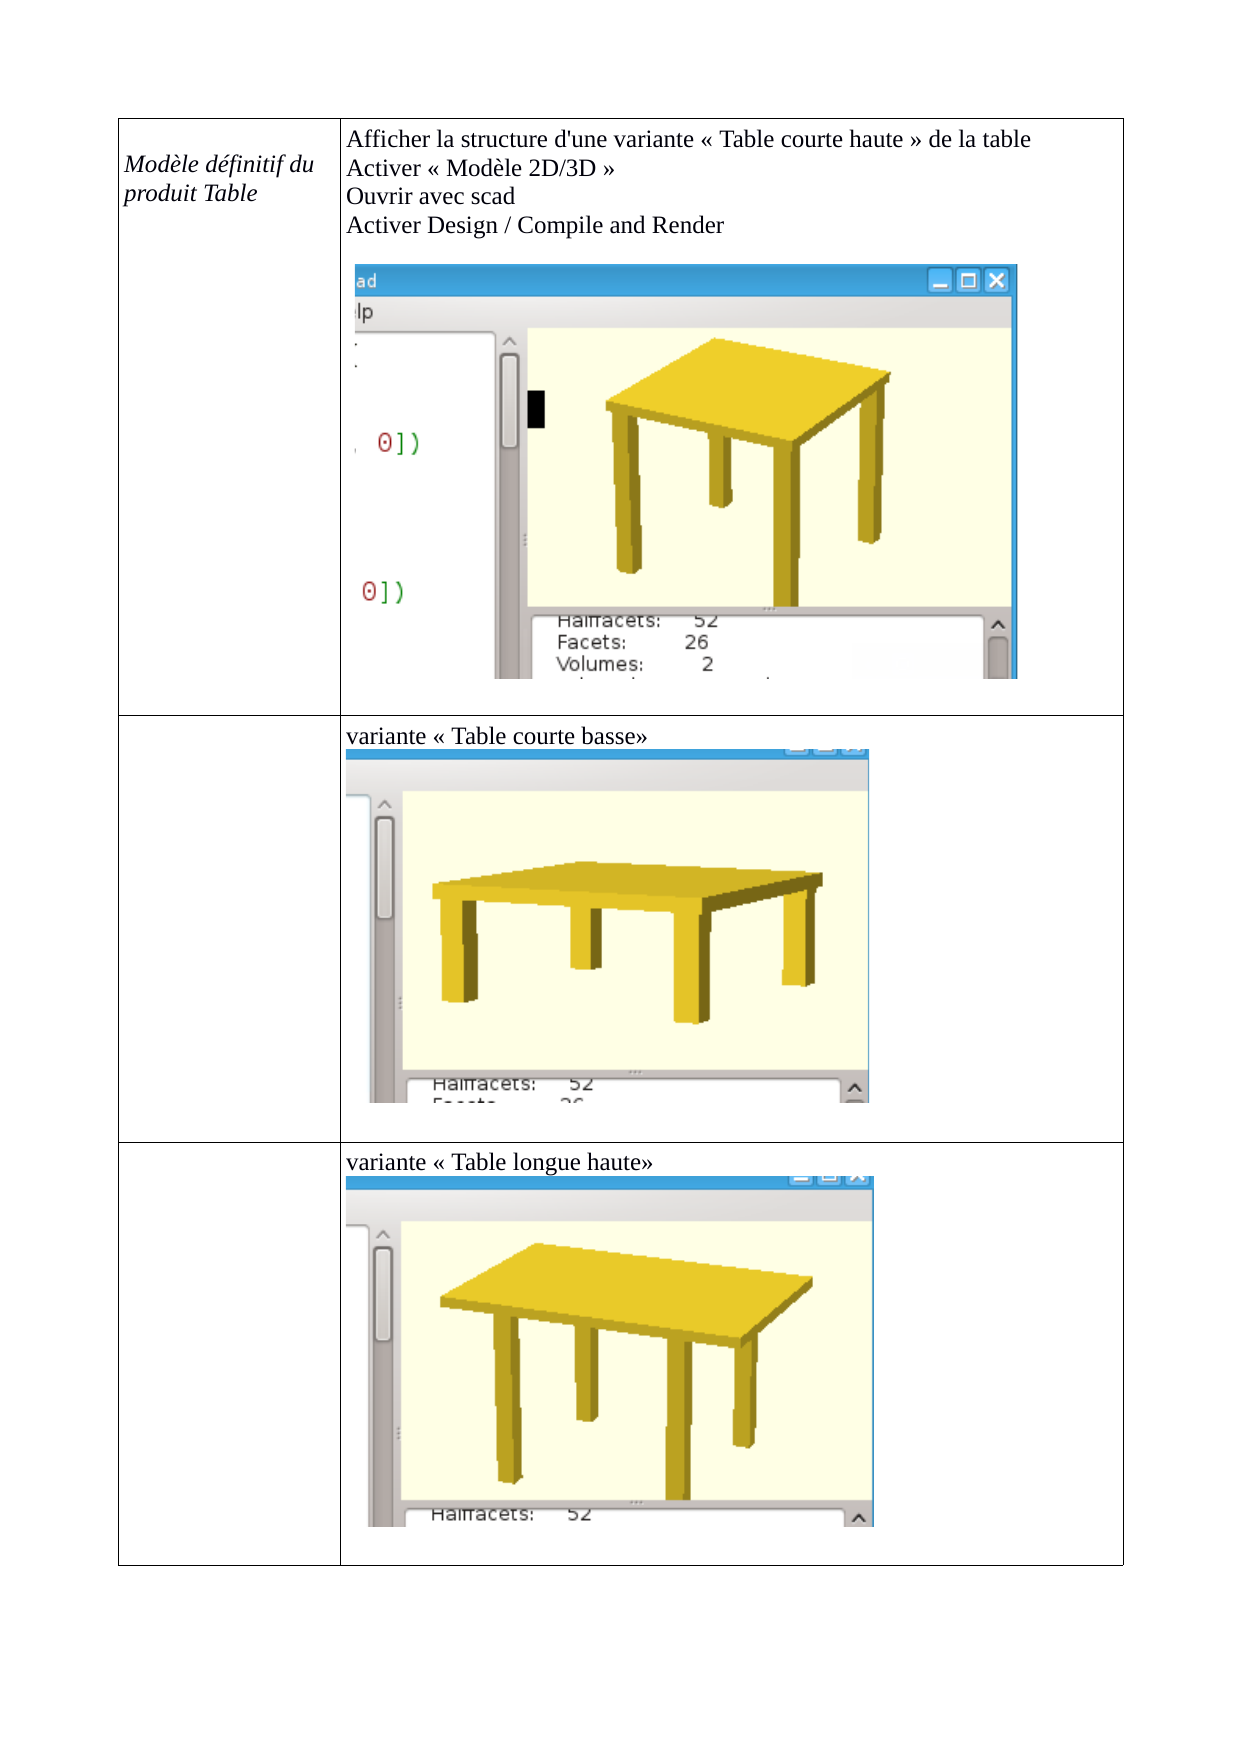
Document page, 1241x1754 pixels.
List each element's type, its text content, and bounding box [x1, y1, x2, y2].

table_cell Afficher la structure d'une variante « Table courte haute » de la table Activer « Modèle 2D/3D » Ouvrir avec scad Activer Design / Compile and Render [341, 119, 1123, 264]
picture [354, 264, 1018, 679]
picture [345, 1176, 874, 1527]
table_cell variante « Table longue haute» [341, 1143, 1123, 1565]
table_cell [119, 716, 340, 1142]
table_cell Modèle définitif du produit Table [119, 119, 340, 715]
table_cell variante « Table courte basse» [341, 716, 1123, 749]
picture [345, 749, 870, 1103]
table_cell [341, 265, 1123, 715]
table_cell [119, 1143, 340, 1565]
table_cell [341, 750, 1123, 1142]
